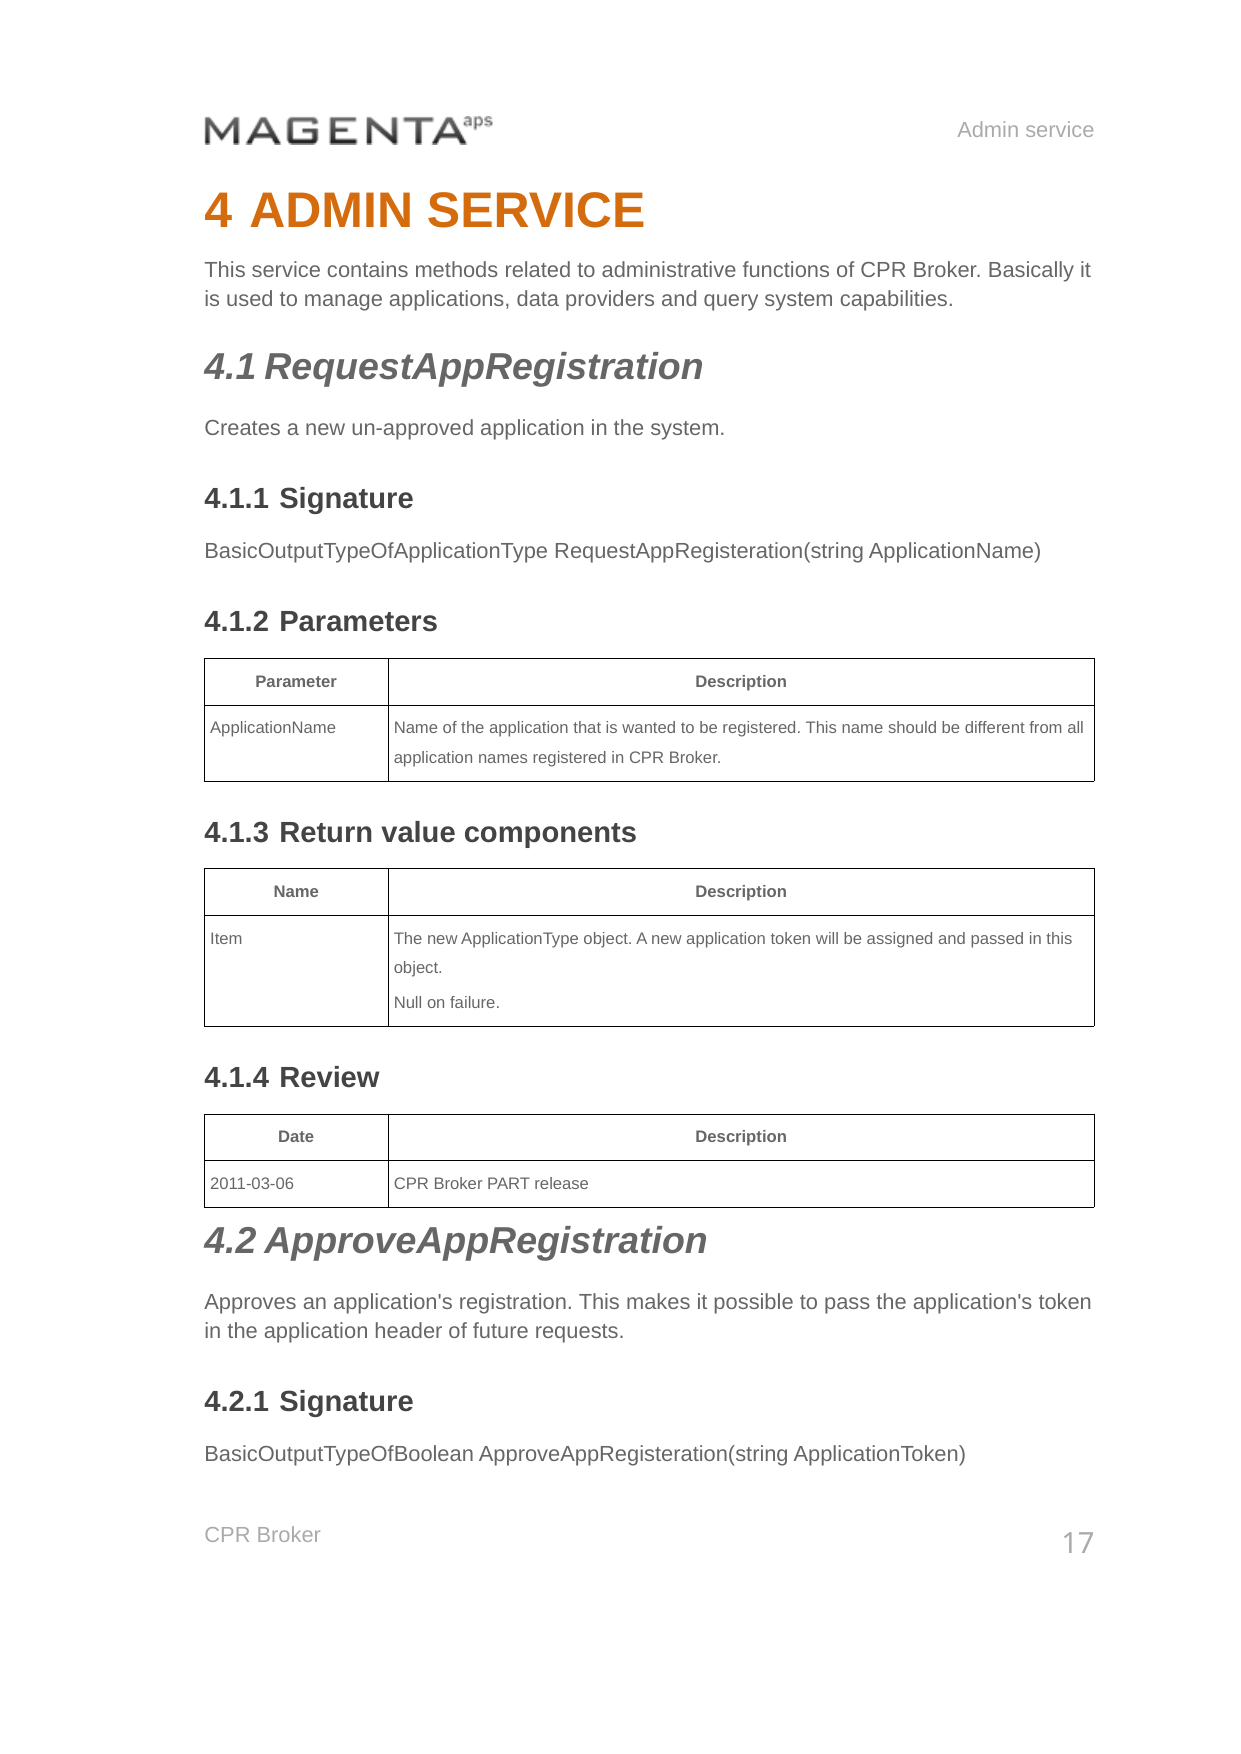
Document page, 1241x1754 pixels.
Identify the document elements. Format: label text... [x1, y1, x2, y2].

table_cell The new ApplicationType object. A new application token will be assigned and passed in this object. Null on failure. [389, 916, 1094, 1026]
subtitle RequestAppRegistration [204, 333, 1094, 391]
text This service contains methods related to administrative functions of CPR Broker. Basically it is used to manage applications, data providers and query system capabilities. [204, 254, 1094, 312]
subtitle Signature [204, 1365, 1094, 1423]
subtitle Return value components [204, 795, 1094, 854]
subtitle ApproveAppRegistration [204, 1208, 1094, 1265]
table_header Parameter [205, 659, 388, 705]
text Creates a new un-approved application in the system. [204, 412, 1094, 441]
table_cell Item [205, 916, 388, 1026]
text BasicOutputTypeOfBoolean ApproveAppRegisteration(string ApplicationToken) [204, 1438, 1094, 1467]
table_header Description [389, 869, 1094, 915]
subtitle Review [204, 1041, 1094, 1099]
table_cell ApplicationName [205, 706, 388, 781]
table_cell Name of the application that is wanted to be registered. This name should be different from all application names registered in CPR Broker. [389, 706, 1094, 781]
table_cell 2011-03-06 [205, 1161, 388, 1207]
table_header Description [389, 659, 1094, 705]
subtitle Admin service [204, 181, 1094, 239]
picture [204, 116, 494, 145]
text BasicOutputTypeOfApplicationType RequestAppRegisteration(string ApplicationName) [204, 535, 1094, 564]
subtitle Signature [204, 462, 1094, 521]
table_cell CPR Broker PART release [389, 1161, 1094, 1207]
table_header Description [389, 1115, 1094, 1160]
subtitle Parameters [204, 585, 1094, 643]
text Approves an application's registration. This makes it possible to pass the application's token in the application header of future requests. [204, 1286, 1094, 1344]
table_header Name [205, 869, 388, 915]
table_header Date [205, 1115, 388, 1160]
